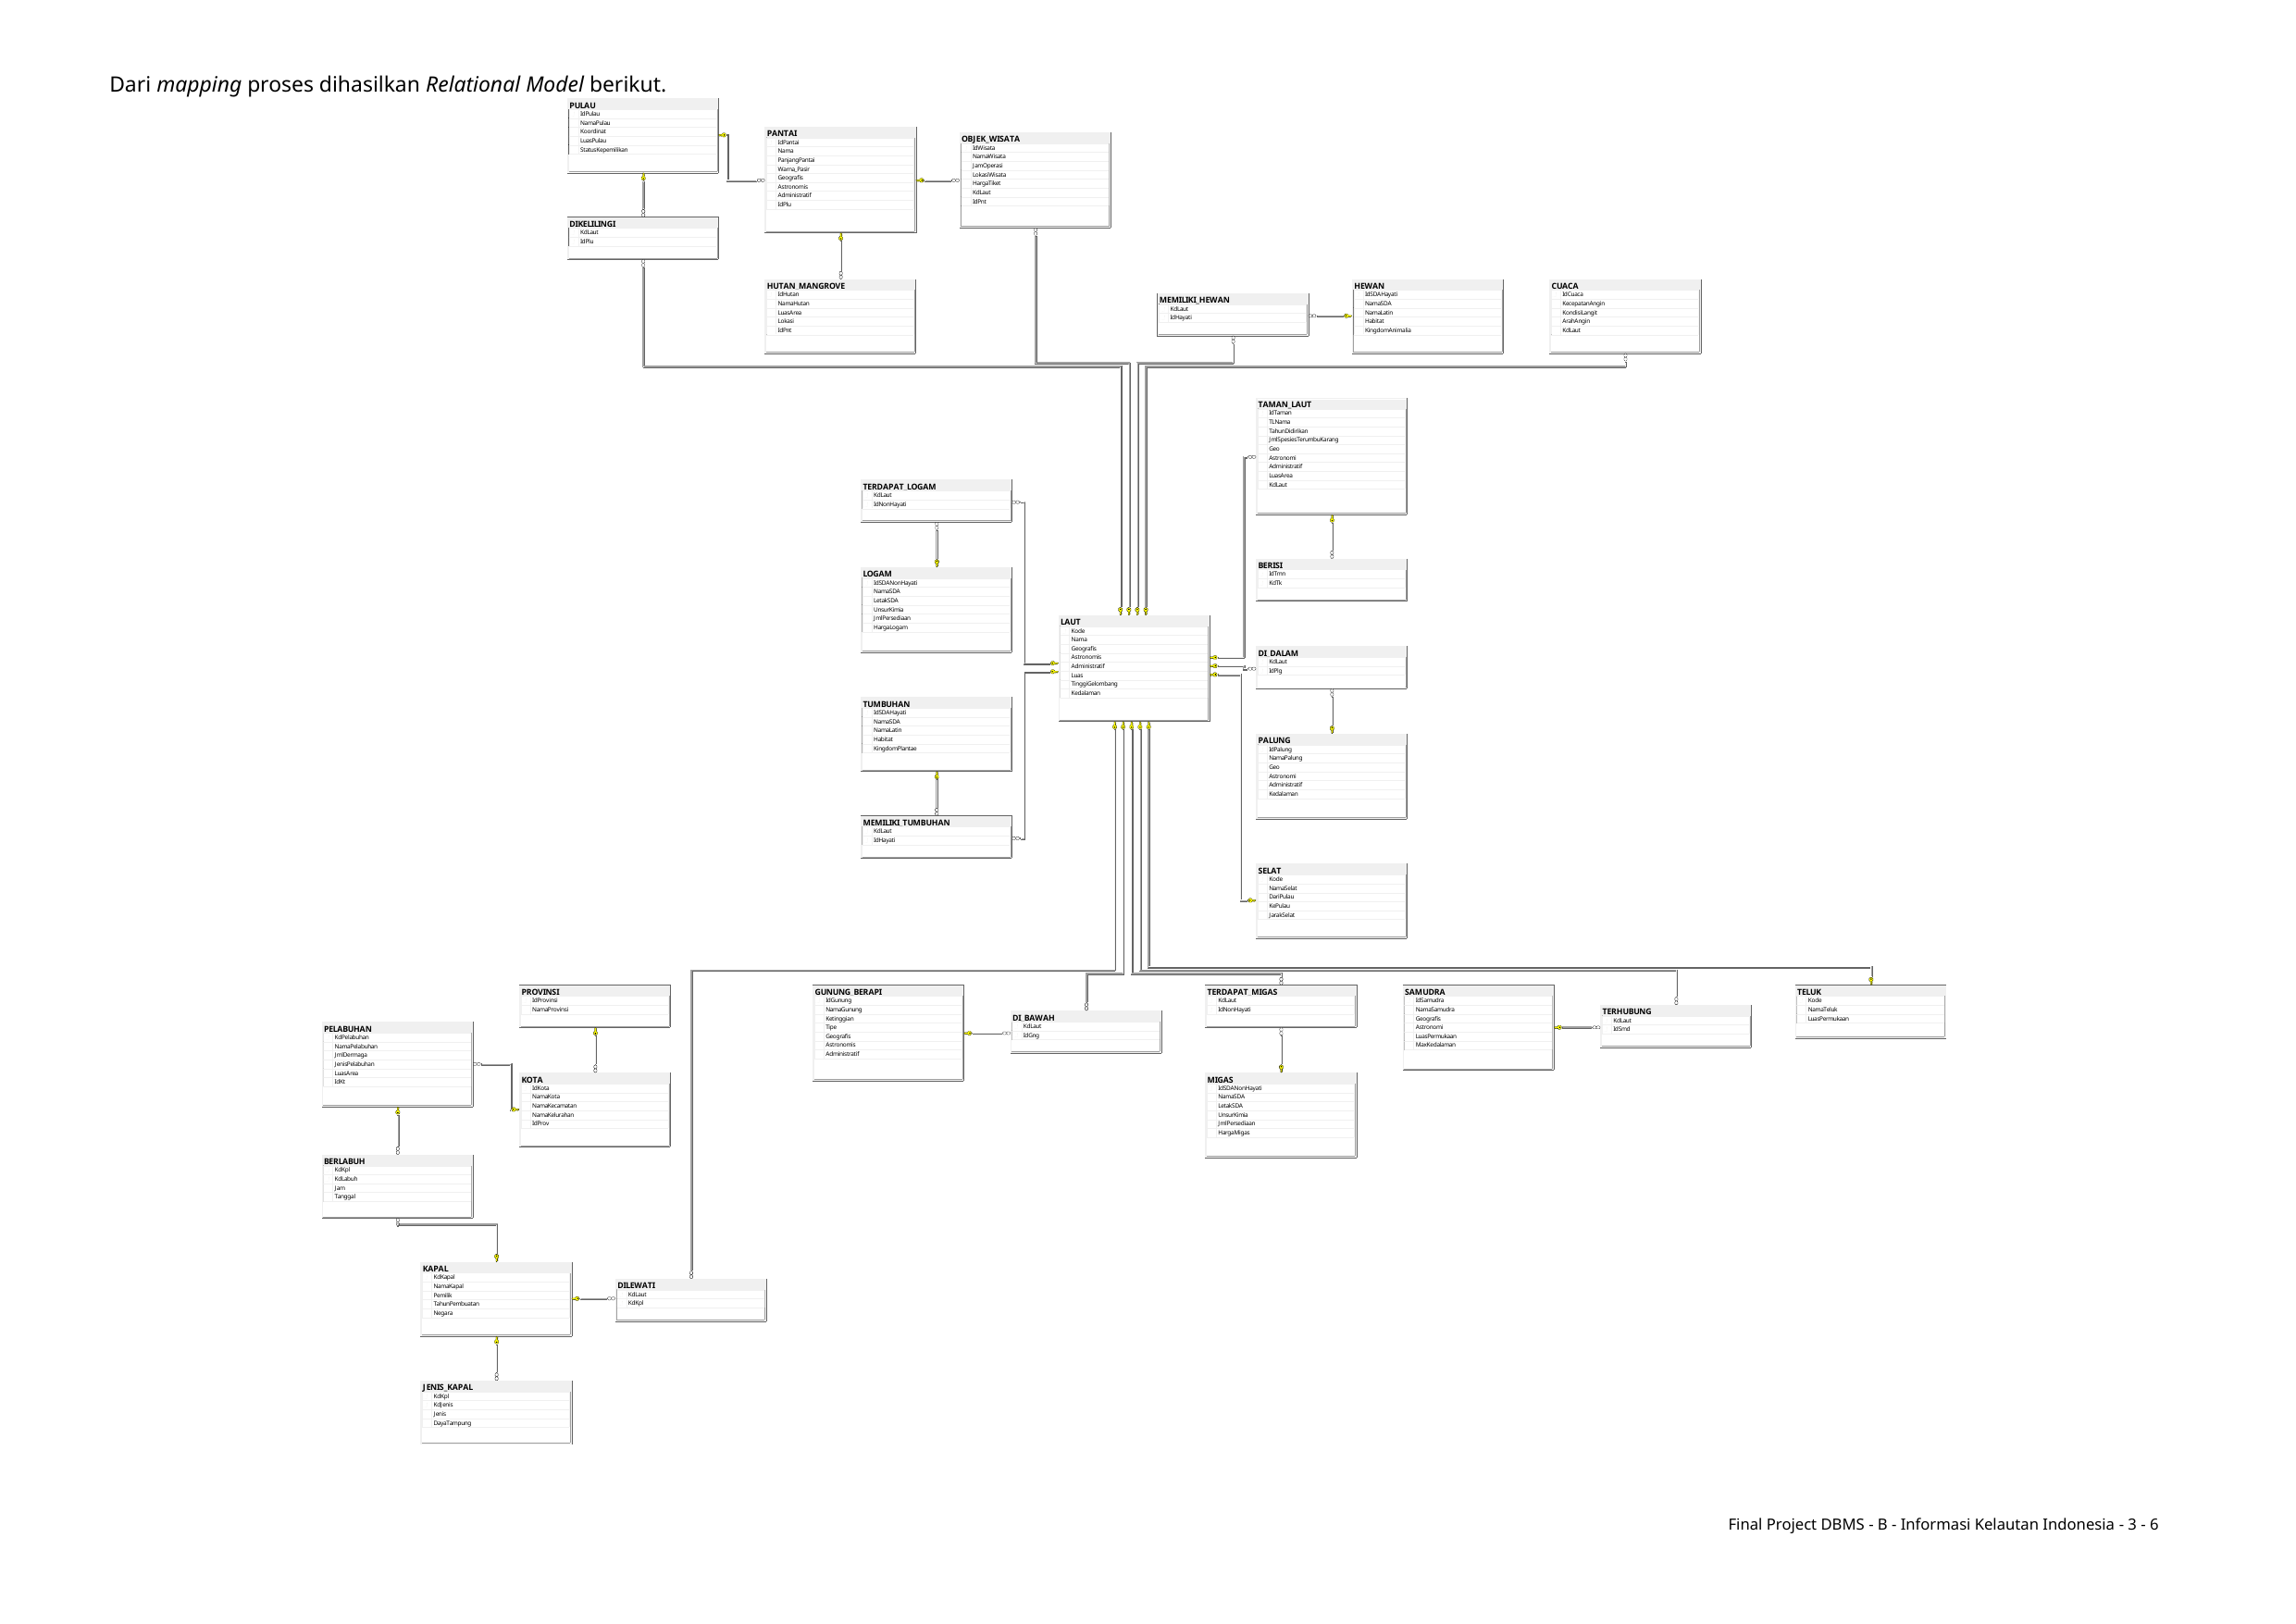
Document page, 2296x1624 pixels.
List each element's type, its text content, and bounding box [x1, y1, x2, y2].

text Dari mapping proses dihasilkan Relational Model berikut. [109, 69, 2158, 98]
